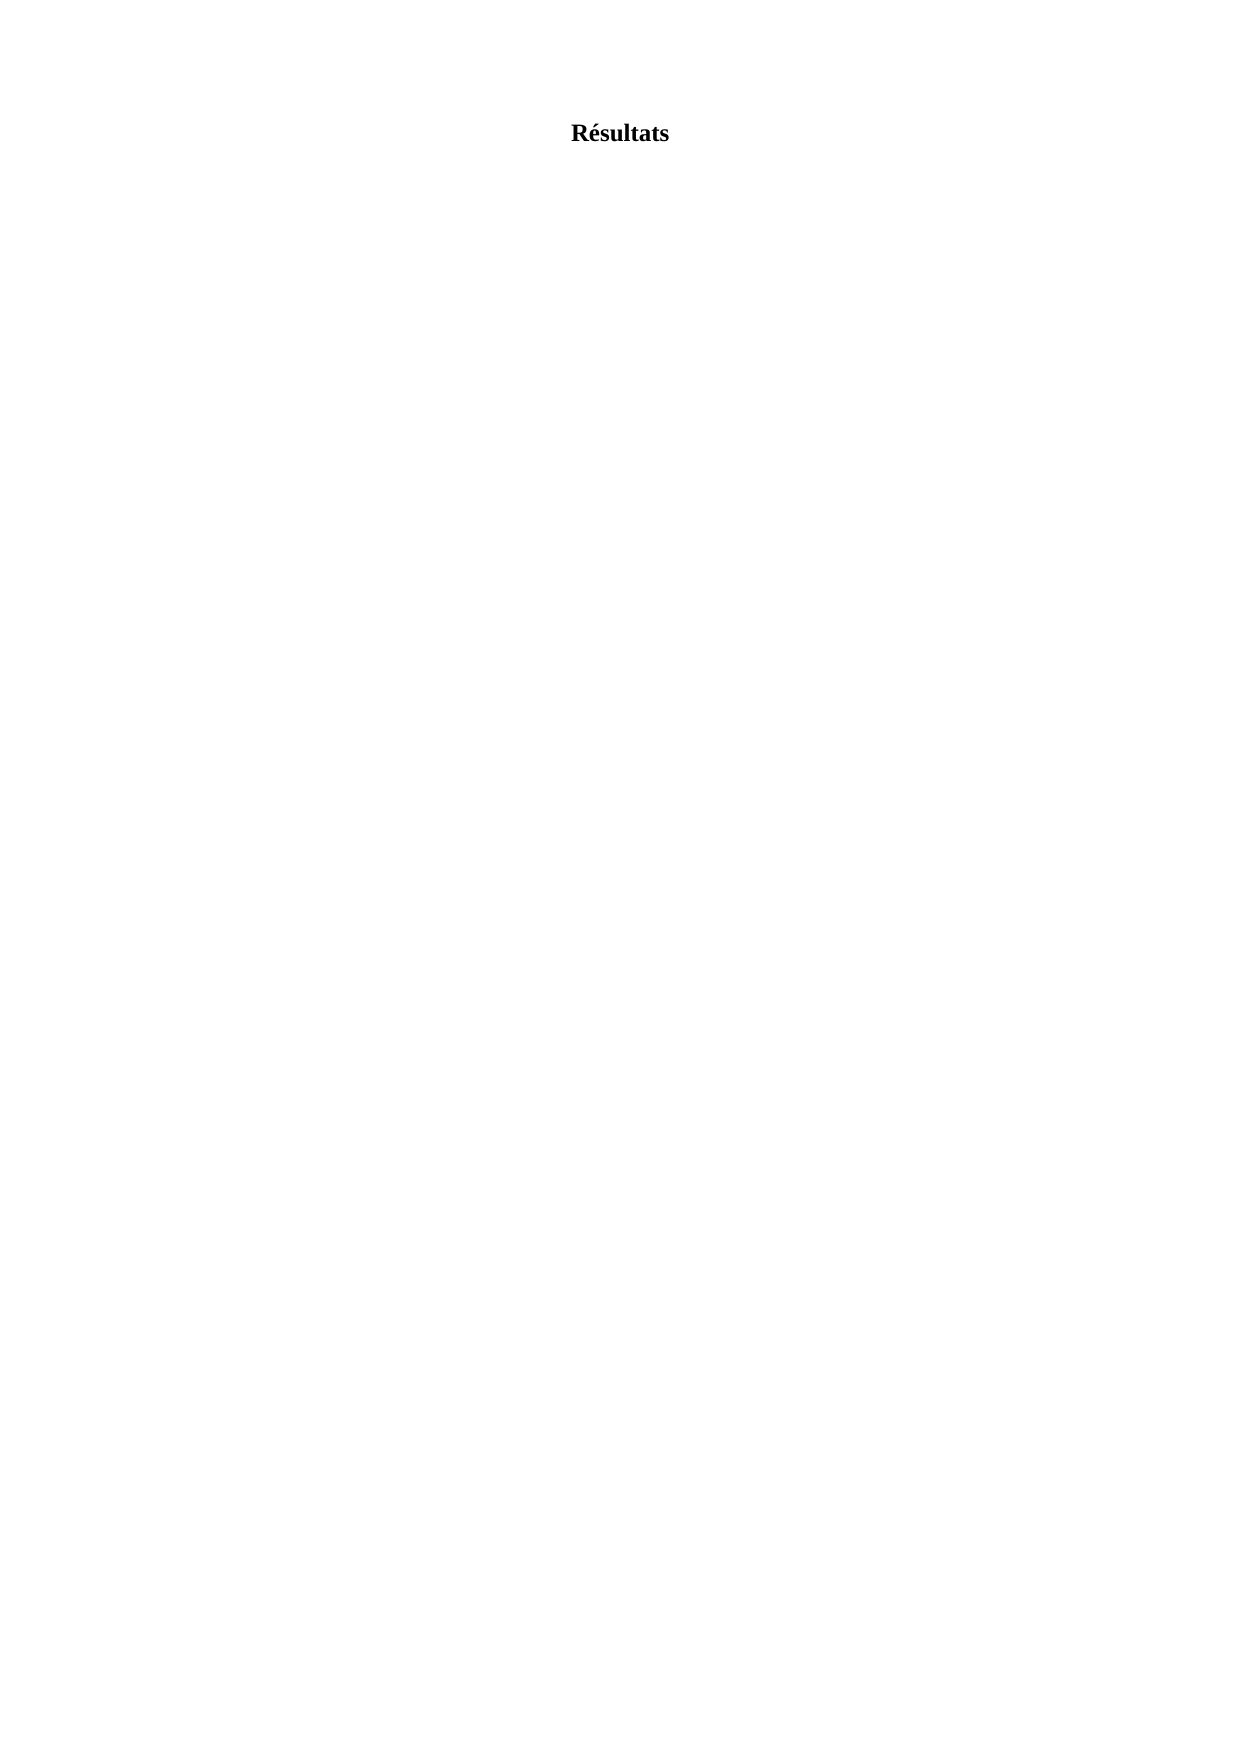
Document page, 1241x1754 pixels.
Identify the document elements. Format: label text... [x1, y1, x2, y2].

text Résultats [118, 118, 1122, 147]
